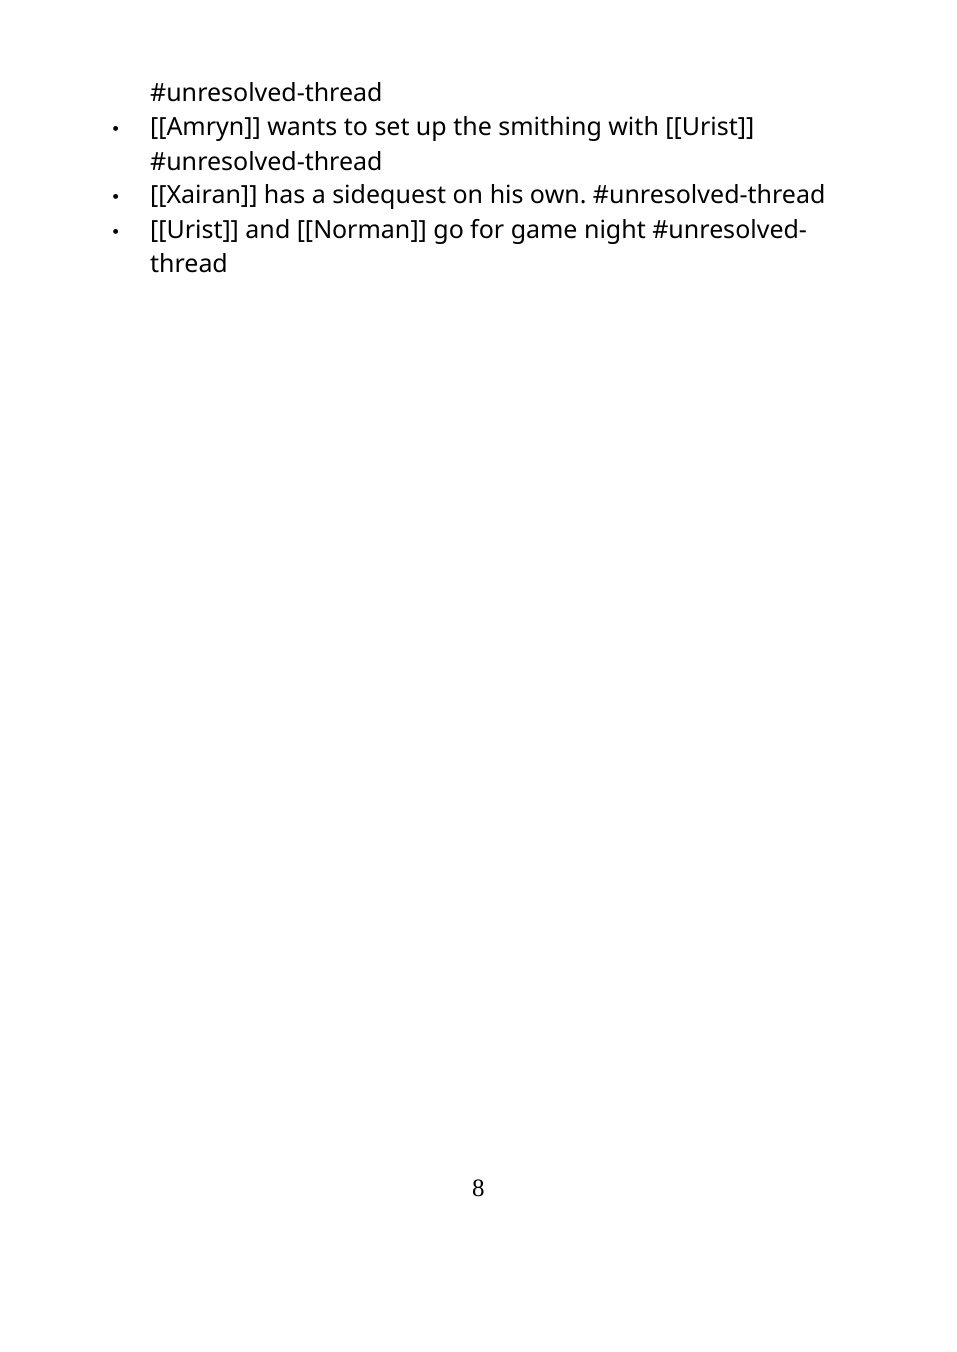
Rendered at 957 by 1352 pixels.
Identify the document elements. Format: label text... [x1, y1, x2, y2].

list [[Amryn]] wants to set up the smithing with [[Urist]] #unresolved-thread [112, 109, 881, 177]
list #unresolved-thread [112, 75, 881, 109]
list [[Urist]] and [[Norman]] go for game night #unresolved-thread [112, 211, 881, 279]
list [[Xairan]] has a sidequest on his own. #unresolved-thread [112, 177, 881, 211]
